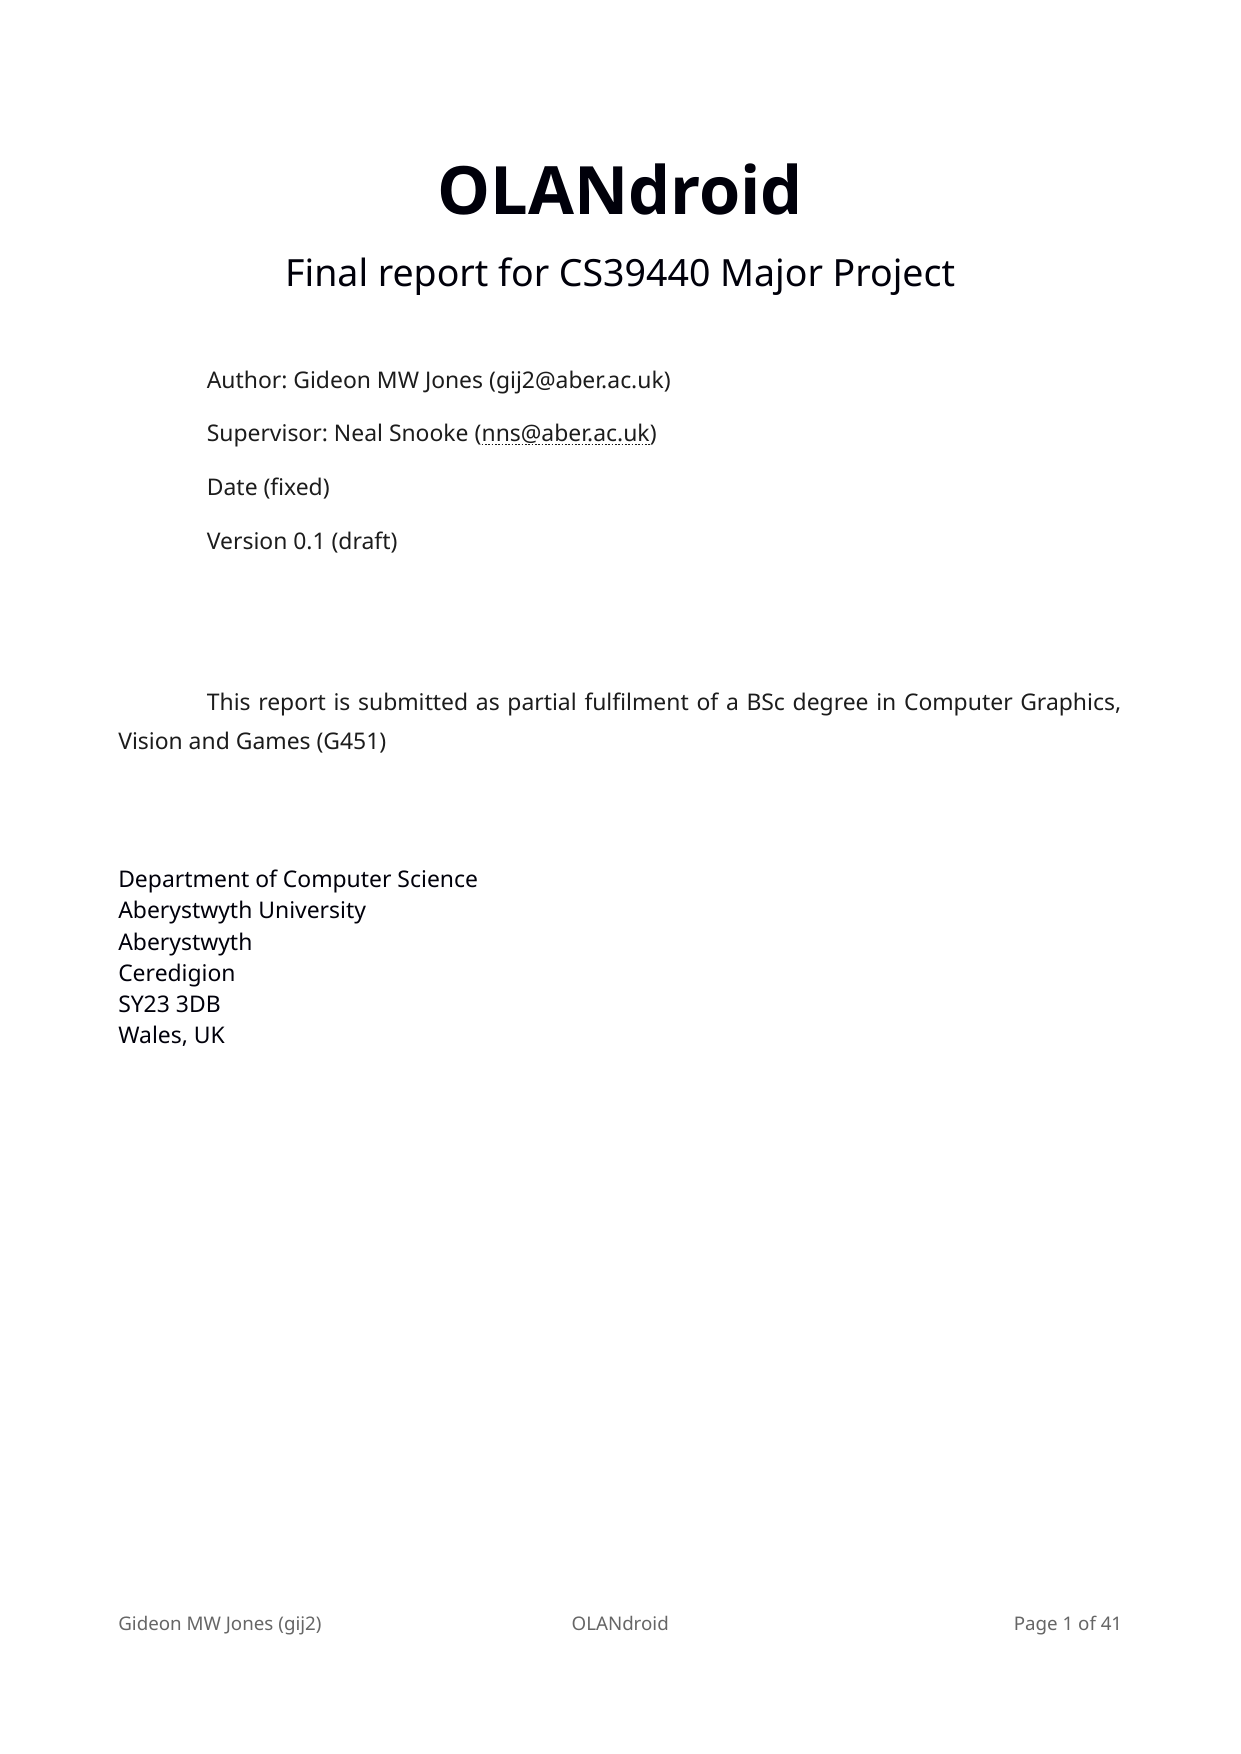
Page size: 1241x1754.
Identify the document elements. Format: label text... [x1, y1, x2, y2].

text Supervisor: Neal Snooke (nns@aber.ac.uk) [118, 417, 1122, 448]
title OLANdroid [118, 143, 1122, 234]
text SY23 3DB [118, 988, 1122, 1019]
text Date (fixed) [118, 471, 1122, 502]
text Aberystwyth University [118, 894, 1122, 926]
text Wales, UK [118, 1019, 1122, 1051]
text This report is submitted as partial fulfilment of a BSc degree in Computer Graphics, Vision and Games (G451) [118, 686, 1122, 756]
text Ceredigion [118, 957, 1122, 988]
text Department of Computer Science [118, 863, 1122, 894]
text Author: Gideon MW Jones (gij2@aber.ac.uk) [118, 364, 1122, 395]
subtitle Final report for CS39440 Major Project [118, 246, 1122, 297]
text Version 0.1 (draft) [118, 524, 1122, 556]
text Aberystwyth [118, 926, 1122, 957]
